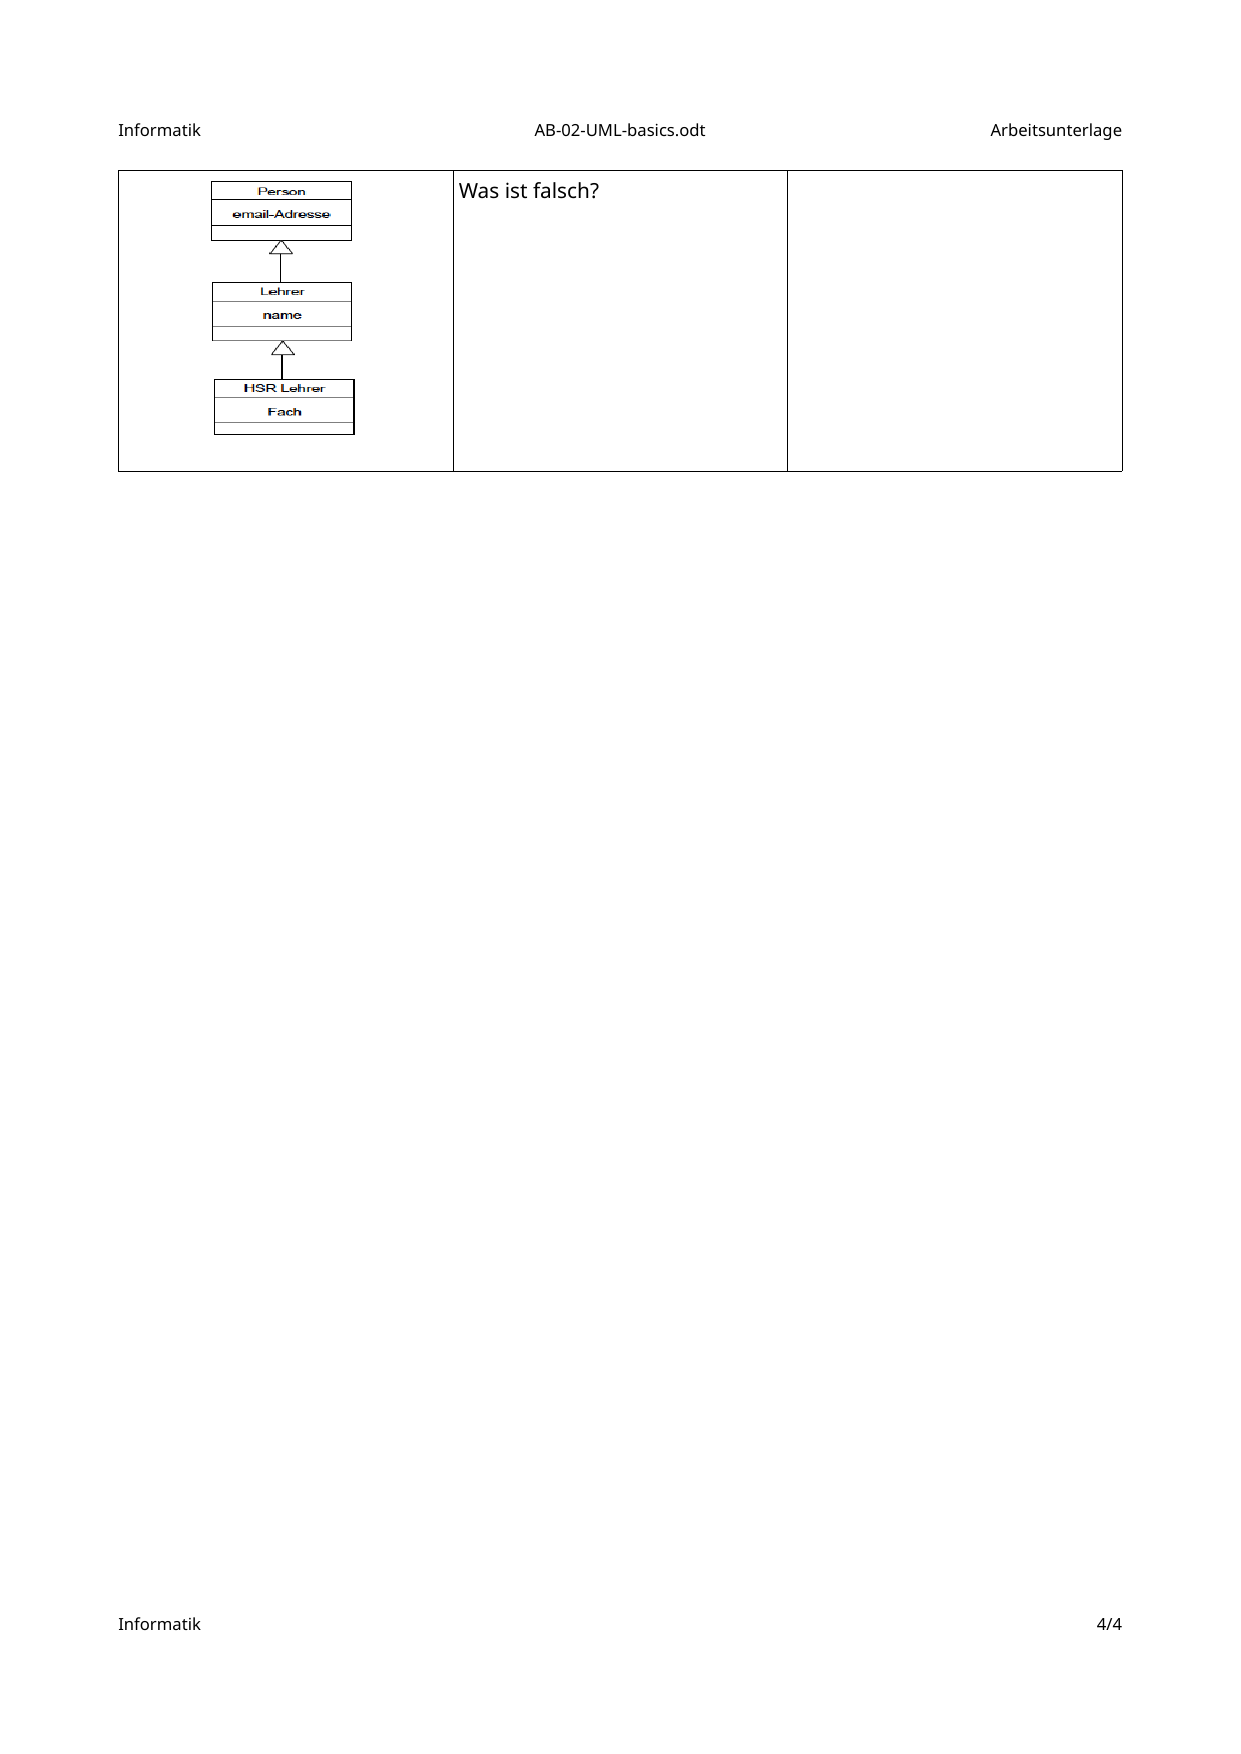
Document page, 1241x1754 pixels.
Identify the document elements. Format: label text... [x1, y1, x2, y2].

table_cell [788, 171, 1122, 471]
table_cell Was ist falsch? [454, 171, 787, 471]
picture [205, 177, 366, 437]
table_cell [119, 171, 453, 177]
table_cell [119, 178, 453, 471]
